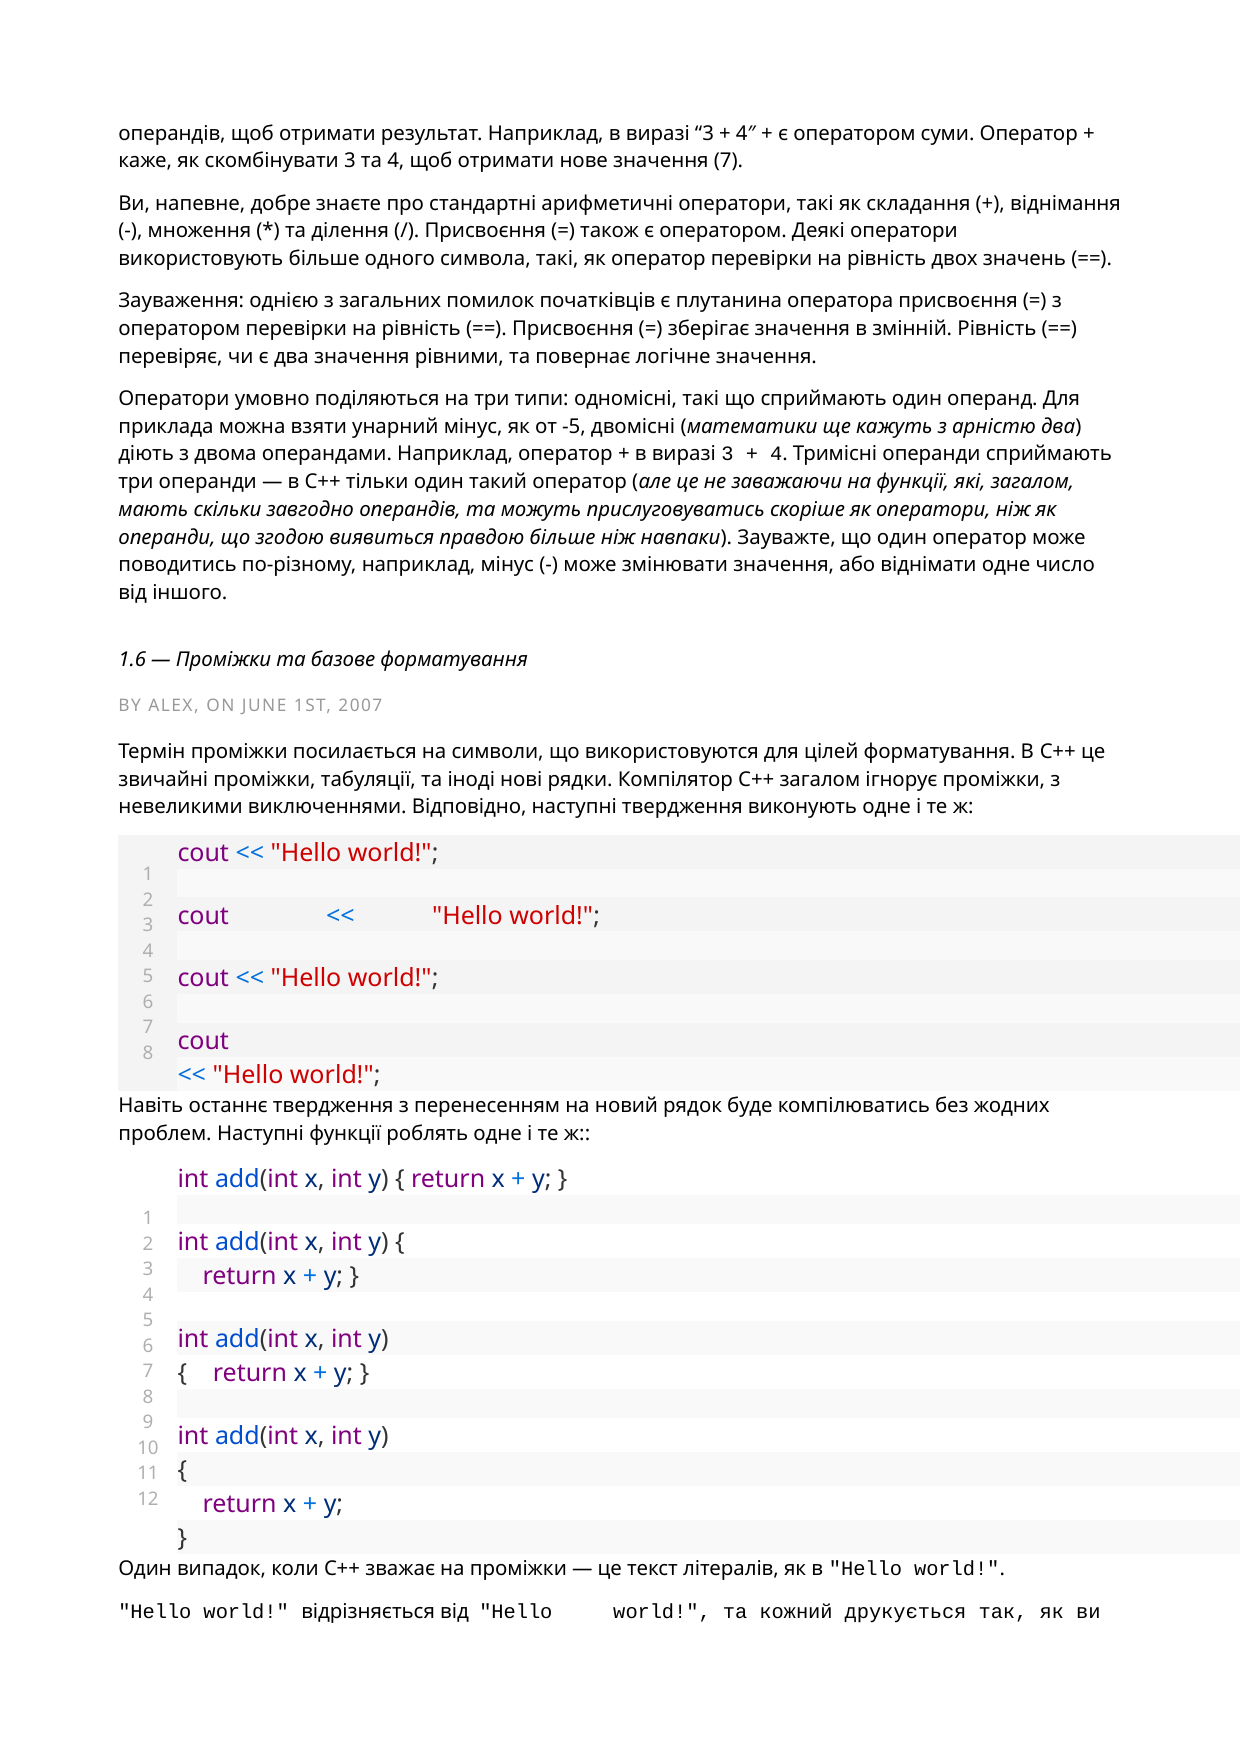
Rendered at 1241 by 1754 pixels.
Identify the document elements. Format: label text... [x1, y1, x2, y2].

table_header cout << "Hello world!"; cout << "Hello world!"; cout << "Hello world!"; cout << "Hello world!"; [177, 960, 1240, 994]
text BY ALEX, ON JUNE 1ST, 2007 [118, 693, 1122, 716]
text Один випадок, коли C++ зважає на проміжки — це текст літералів, як в "Hello world!". [118, 1554, 1122, 1582]
text операндів, щоб отримати результат. Наприклад, в виразі “3 + 4″ + є оператором суми. Оператор + каже, як скомбінувати 3 та 4, щоб отримати нове значення (7). [118, 118, 1122, 173]
table_header int add(int x, int y) { return x + y; } int add(int x, int y) { return x + y; } int add(int x, int y) { return x + y; } int add(int x, int y) { return x + y; } [177, 1418, 1240, 1452]
text "Hello world!" відрізняється від "Hello world!", та кожний друкується так, як ви [118, 1596, 1122, 1624]
text Термін проміжки посилається на символи, що використовуются для цілей форматування. В C++ це звичайні проміжки, табуляції, та іноді нові рядки. Компілятор C++ загалом ігнорує проміжки, з невеликими виключеннями. Відповідно, наступні твердження виконують одне і те ж: [118, 737, 1122, 820]
table_header 1 2 3 4 5 6 7 8 [118, 835, 177, 1091]
table_header 1 2 3 4 5 6 7 8 9 10 11 12 [118, 1161, 177, 1554]
table_header int add(int x, int y) { return x + y; } int add(int x, int y) { return x + y; } int add(int x, int y) { return x + y; } int add(int x, int y) { return x + y; } [177, 1292, 1240, 1321]
subtitle 1.6 — Проміжки та базове форматування [118, 645, 1122, 673]
text Ви, напевне, добре знаєте про стандартні арифметичні оператори, такі як складання (+), віднімання (-), множення (*) та ділення (/). Присвоєння (=) також є оператором. Деякі оператори використовують більше одного символа, такі, як оператор перевірки на рівність двох значень (==). [118, 188, 1122, 271]
table_header int add(int x, int y) { return x + y; } int add(int x, int y) { return x + y; } int add(int x, int y) { return x + y; } int add(int x, int y) { return x + y; } [177, 1224, 1240, 1258]
table_header int add(int x, int y) { return x + y; } int add(int x, int y) { return x + y; } int add(int x, int y) { return x + y; } int add(int x, int y) { return x + y; } [177, 1486, 1240, 1520]
table_header int add(int x, int y) { return x + y; } int add(int x, int y) { return x + y; } int add(int x, int y) { return x + y; } int add(int x, int y) { return x + y; } [177, 1355, 1240, 1389]
table_header cout << "Hello world!"; cout << "Hello world!"; cout << "Hello world!"; cout << "Hello world!"; [177, 835, 1240, 869]
table_header cout << "Hello world!"; cout << "Hello world!"; cout << "Hello world!"; cout << "Hello world!"; [177, 1023, 1240, 1057]
table_header cout << "Hello world!"; cout << "Hello world!"; cout << "Hello world!"; cout << "Hello world!"; [177, 897, 1240, 931]
text Навіть останнє твердження з перенесенням на новий рядок буде компілюватись без жодних проблем. Наступні функції роблять одне і те ж:: [118, 1091, 1122, 1146]
text Зауваження: однією з загальних помилок початківців є плутанина оператора присвоєння (=) з оператором перевірки на рівність (==). Присвоєння (=) зберігає значення в змінній. Рівність (==) перевіряє, чи є два значення рівними, та повернає логічне значення. [118, 286, 1122, 369]
text Оператори умовно поділяються на три типи: одномісні, такі що сприймають один операнд. Для приклада можна взяти унарний мінус, як от -5, двомісні (математики ще кажуть з арністю два) діють з двома операндами. Наприклад, оператор + в виразі 3 + 4. Тримісні операнди сприймають три операнди — в C++ тільки один такий оператор (але це не заважаючи на функції, які, загалом, мають скільки завгодно операндів, та можуть прислуговуватись скоріше як оператори, ніж як операнди, що згодою виявиться правдою більше ніж навпаки). Зауважте, що один оператор може поводитись по-різному, наприклад, мінус (-) може змінювати значення, або віднімати одне число від іншого. [118, 383, 1122, 605]
table_header int add(int x, int y) { return x + y; } int add(int x, int y) { return x + y; } int add(int x, int y) { return x + y; } int add(int x, int y) { return x + y; } [177, 1161, 1240, 1195]
